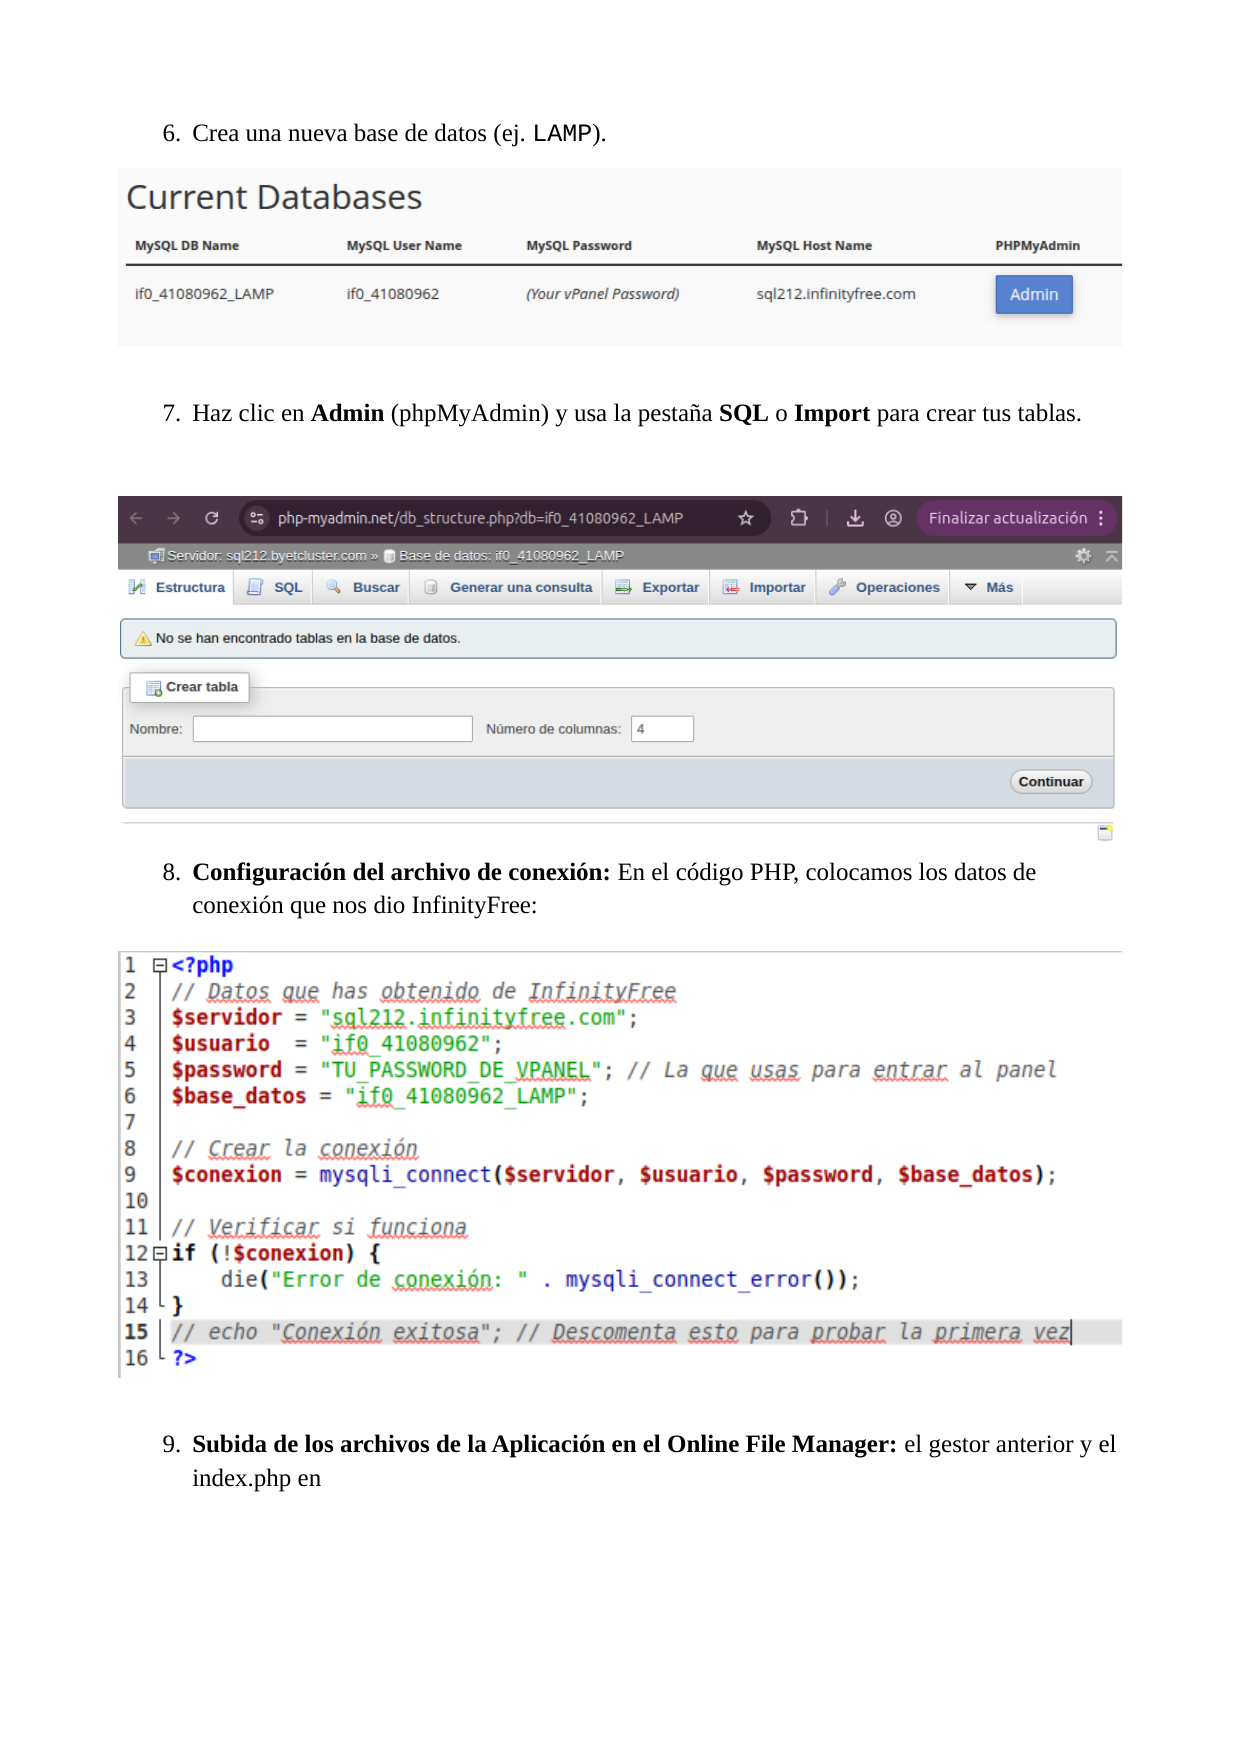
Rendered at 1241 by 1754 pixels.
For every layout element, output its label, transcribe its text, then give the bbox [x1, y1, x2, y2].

list Haz clic en Admin (phpMyAdmin) y usa la pestaña SQL o Import para crear tus tablas. [162, 398, 1122, 427]
list Subida de los archivos de la Aplicación en el Online File Manager: el gestor anterior y el index.php en [162, 1429, 1122, 1491]
list Crea una nueva base de datos (ej. LAMP). [162, 118, 1122, 149]
list Configuración del archivo de conexión: En el código PHP, colocamos los datos de conexión que nos dio InfinityFree: [162, 853, 1122, 918]
picture [118, 496, 1123, 853]
picture [118, 951, 1123, 1378]
picture [118, 168, 1123, 347]
